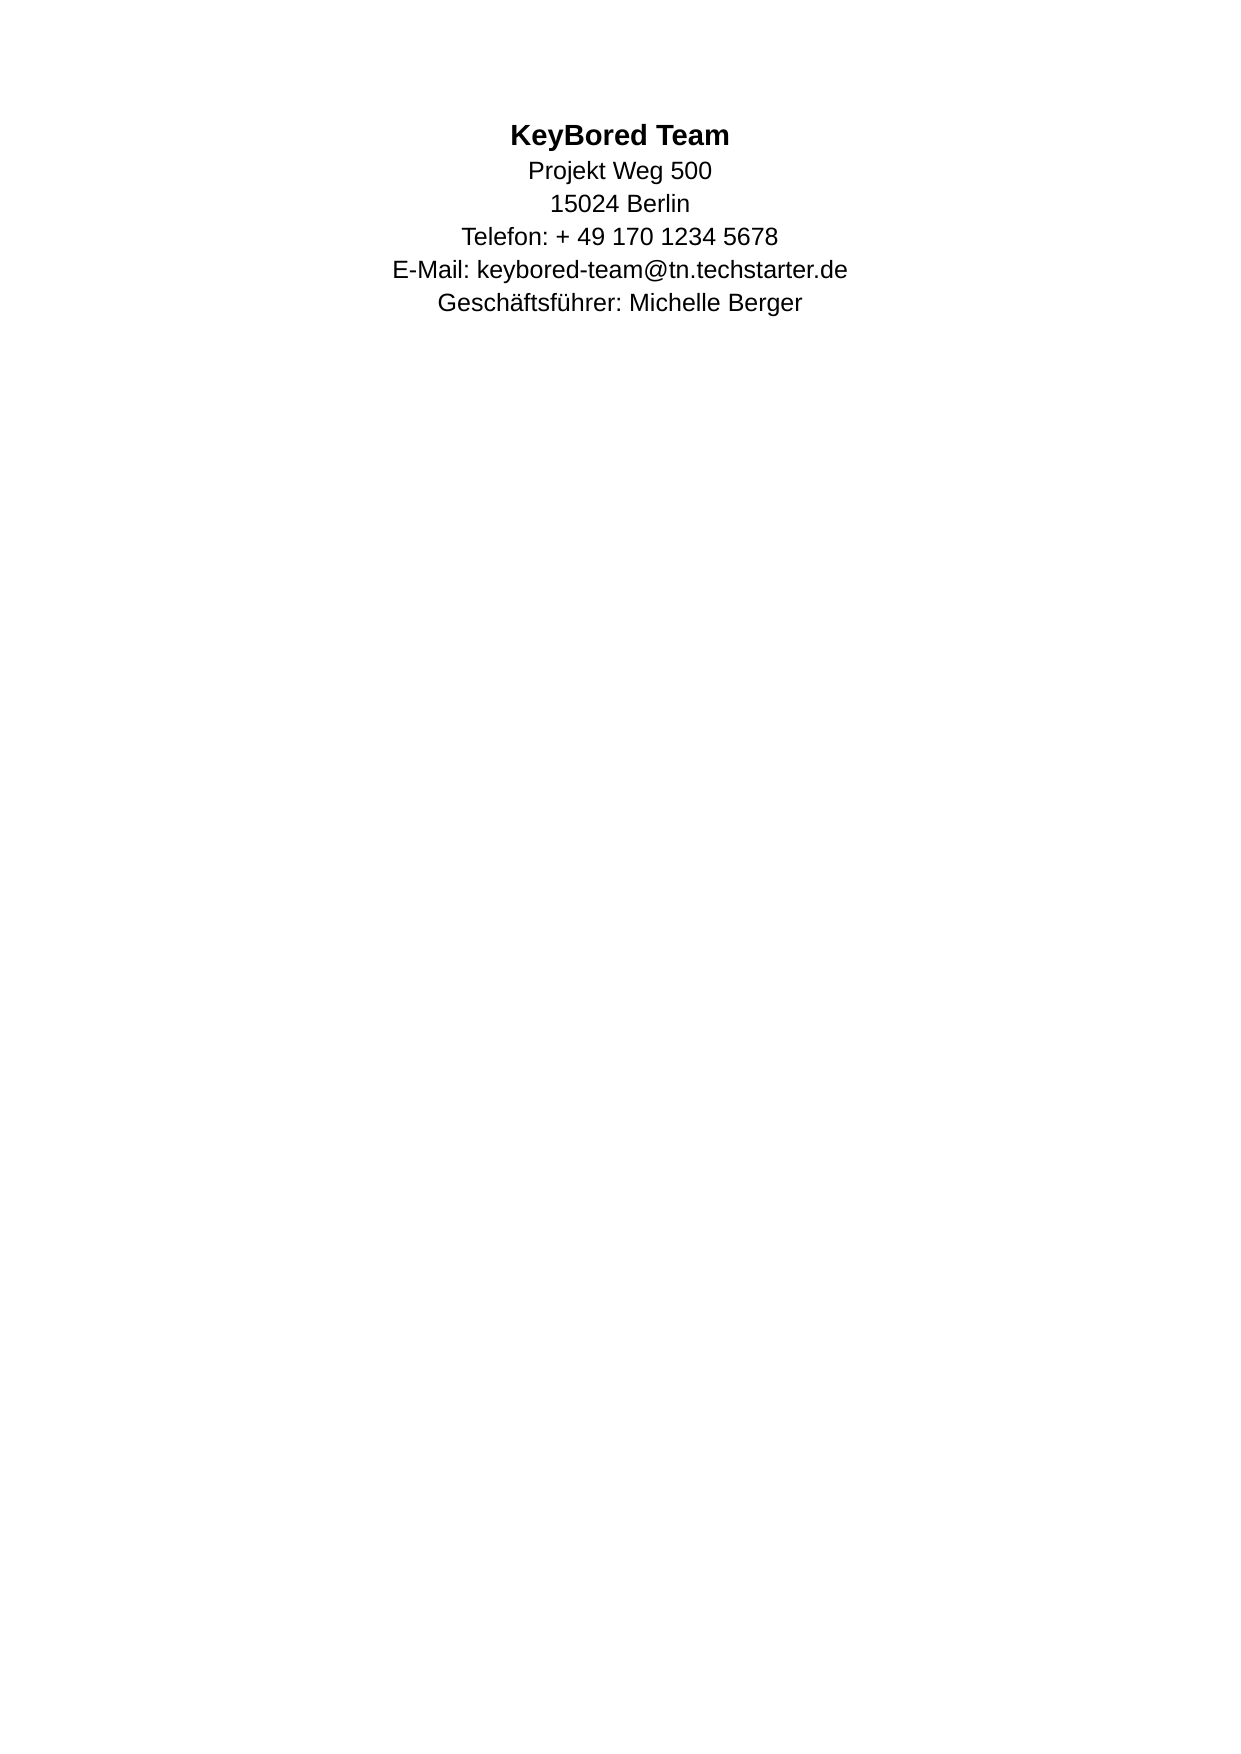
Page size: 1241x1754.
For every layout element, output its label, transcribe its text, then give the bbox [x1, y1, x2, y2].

text Telefon: + 49 170 1234 5678 E-Mail: keybored-team@tn.techstarter.de [118, 222, 1122, 284]
text KeyBored Team Projekt Weg 500 15024 Berlin [118, 118, 1122, 218]
text Geschäftsführer: Michelle Berger [118, 288, 1122, 317]
